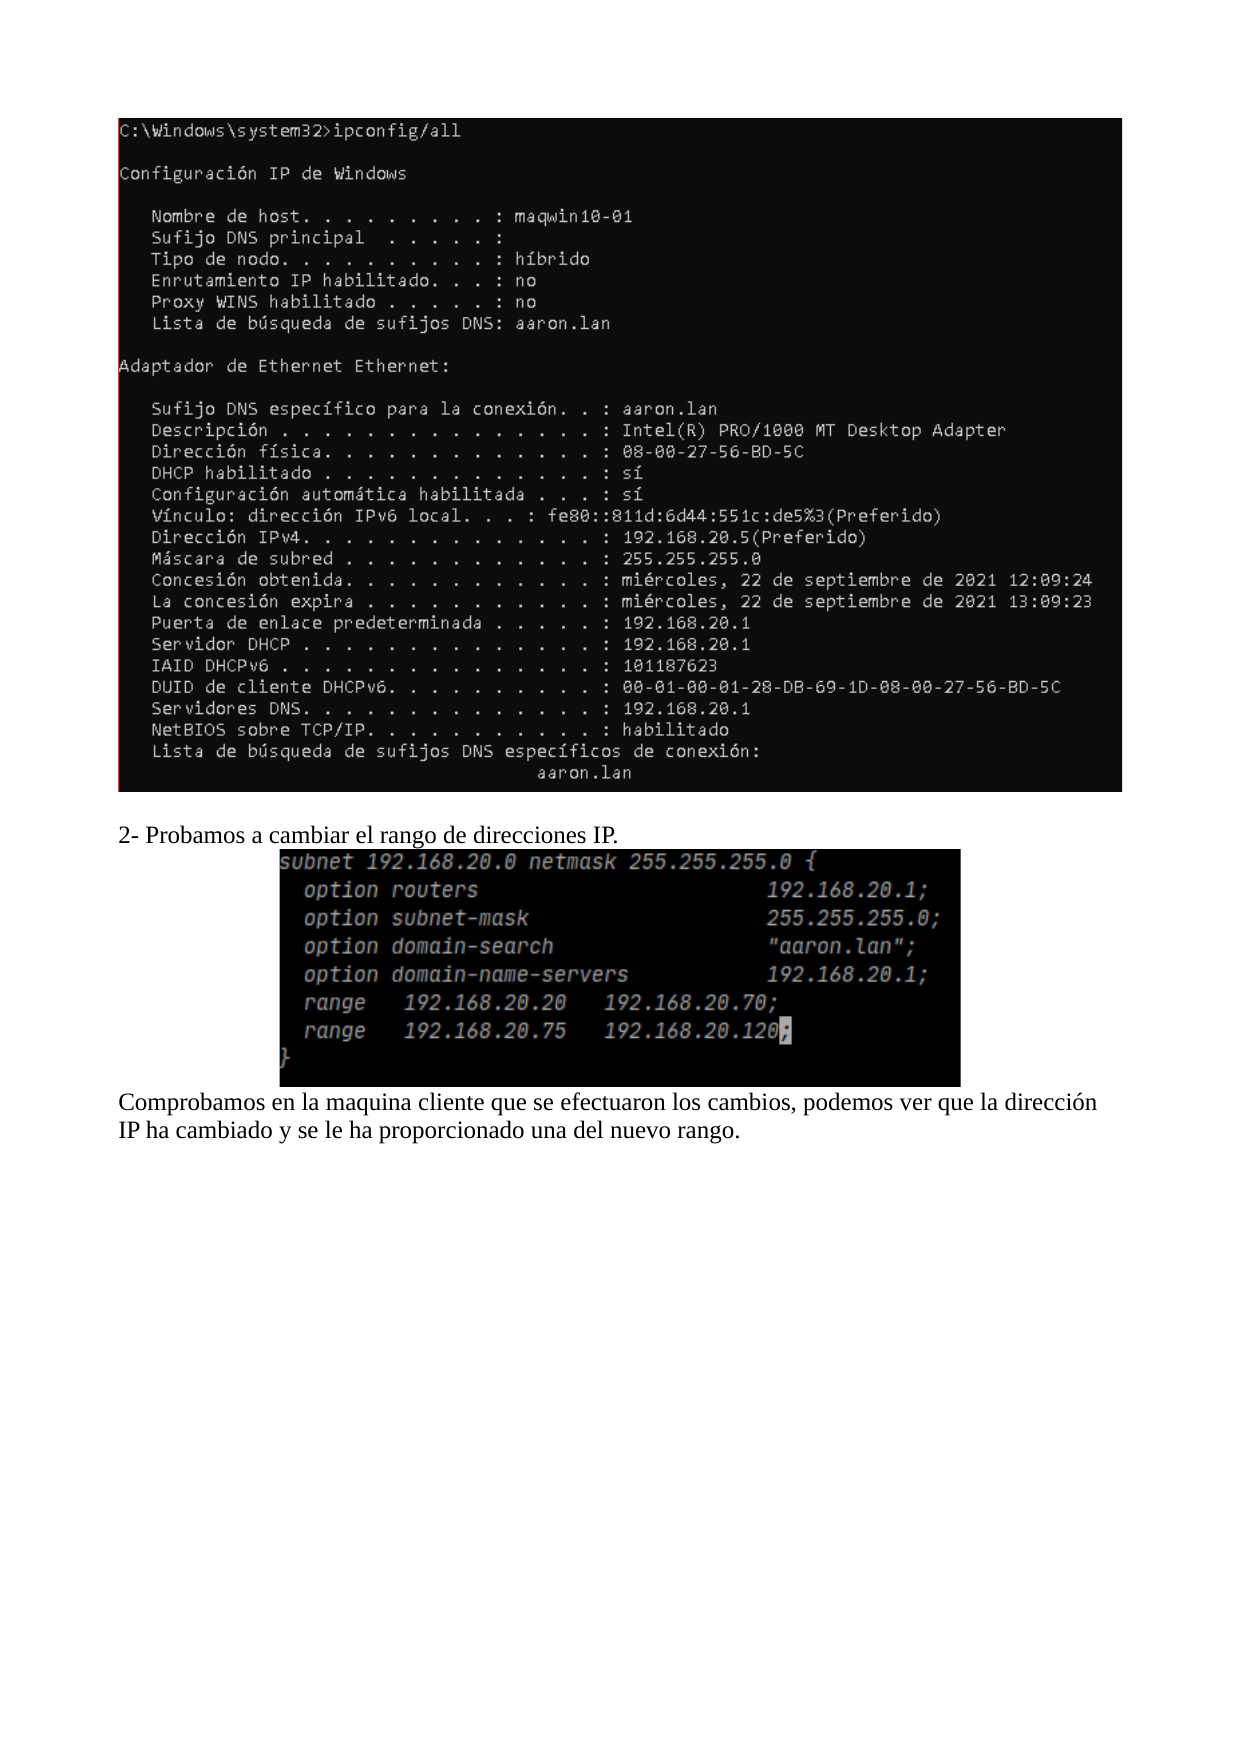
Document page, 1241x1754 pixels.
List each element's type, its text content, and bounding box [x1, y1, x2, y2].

picture [279, 849, 961, 1087]
text Comprobamos en la maquina cliente que se efectuaron los cambios, podemos ver que la dirección IP ha cambiado y se le ha proporcionado una del nuevo rango. [118, 849, 1122, 1144]
text 2- Probamos a cambiar el rango de direcciones IP. [118, 821, 1122, 849]
picture [118, 118, 1123, 792]
